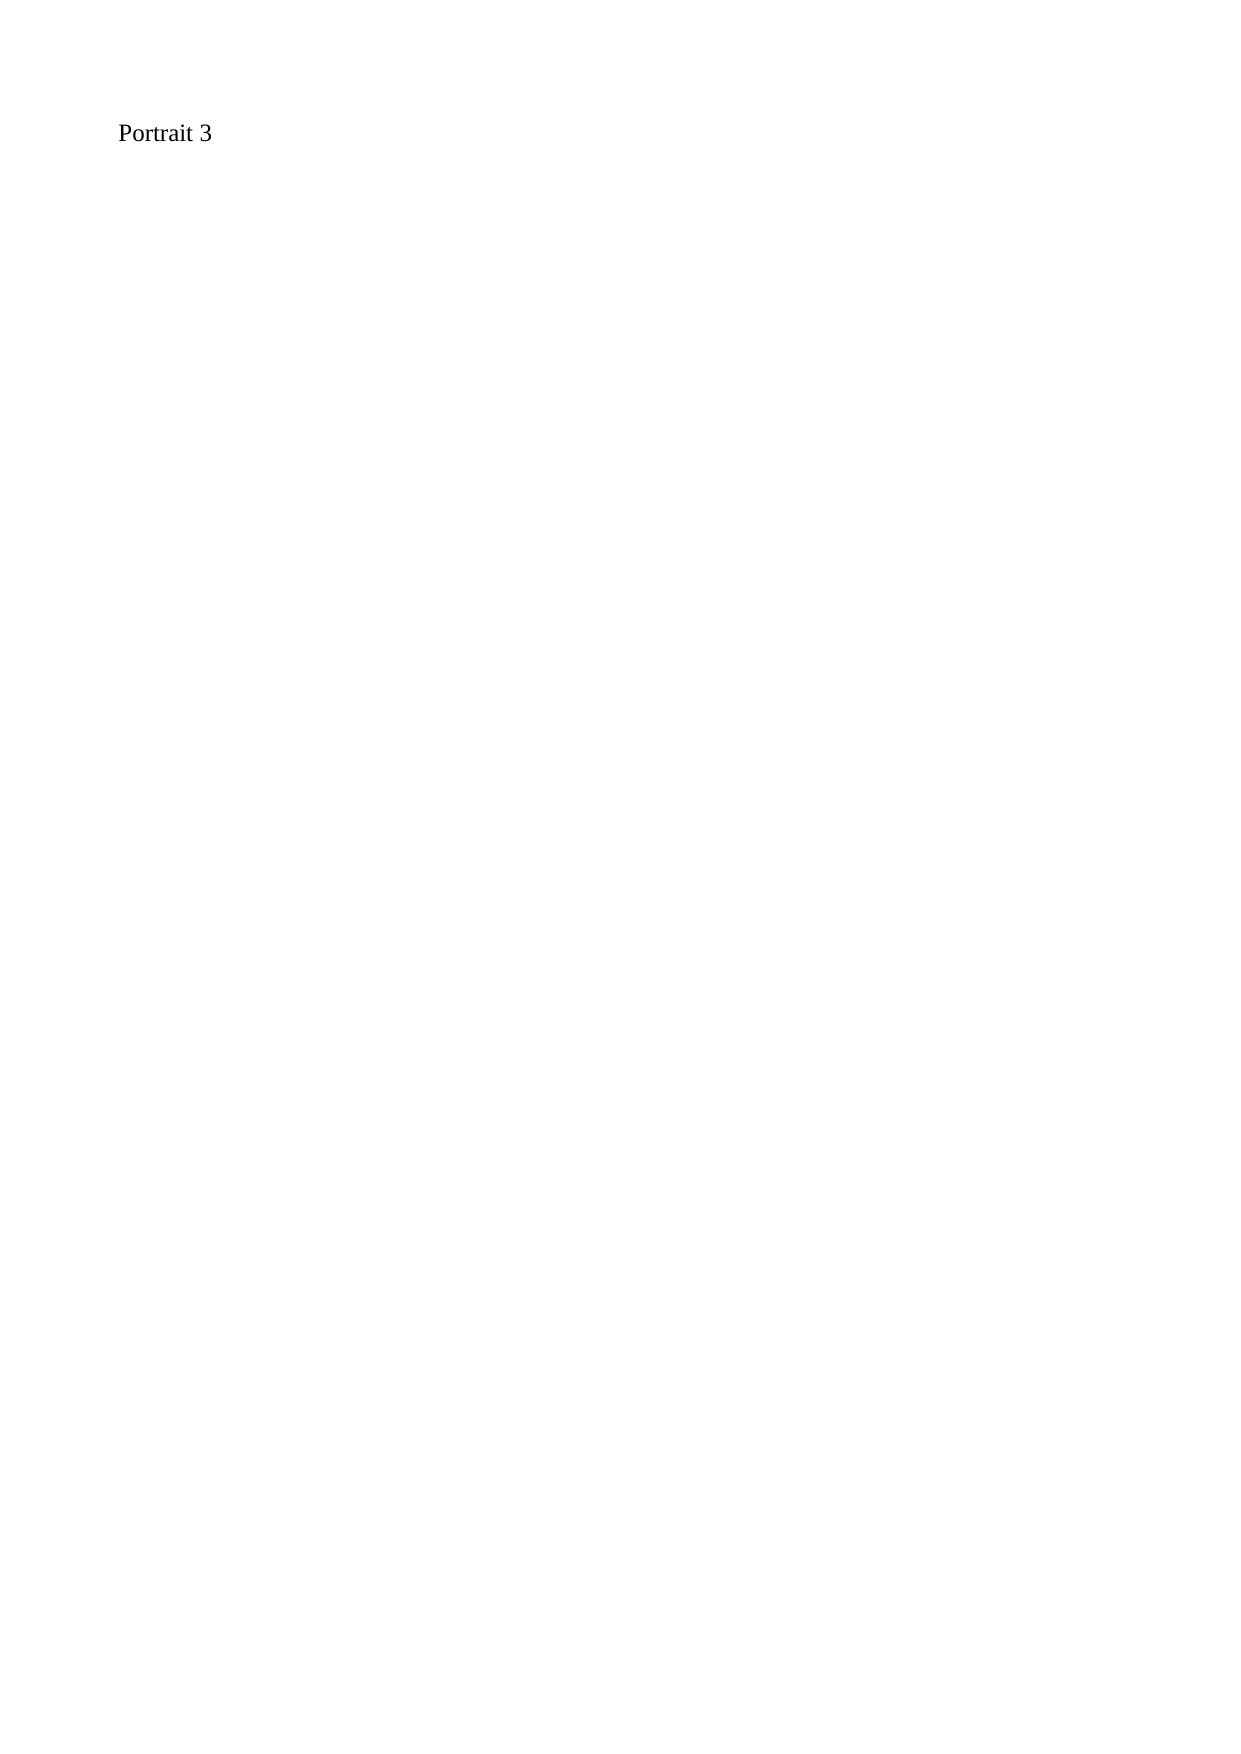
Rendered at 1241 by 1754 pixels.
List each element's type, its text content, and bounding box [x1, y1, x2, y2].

text Portrait 3 [118, 118, 1122, 147]
